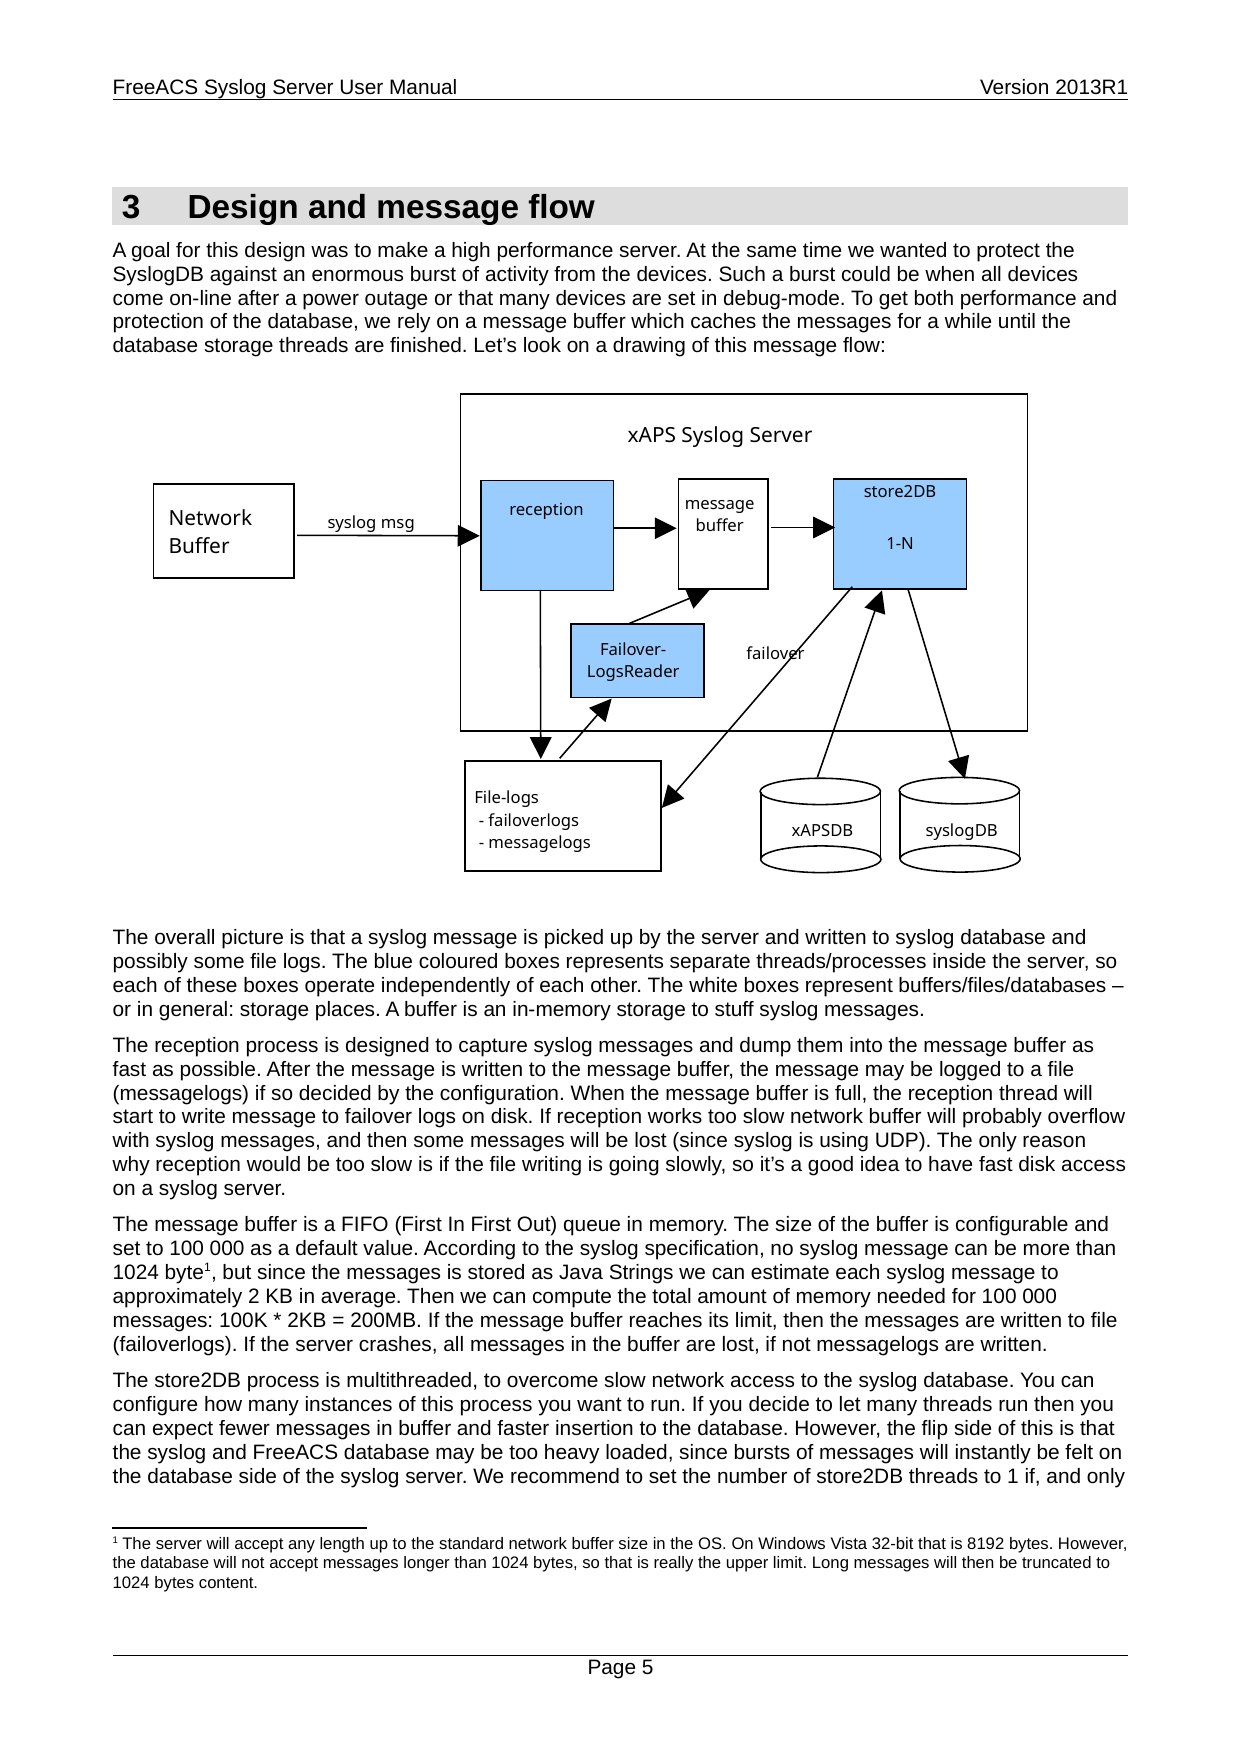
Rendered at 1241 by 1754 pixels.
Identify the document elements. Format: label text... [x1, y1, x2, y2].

text The overall picture is that a syslog message is picked up by the server and written to syslog database and possibly some file logs. The blue coloured boxes represents separate threads/processes inside the server, so each of these boxes operate independently of each other. The white boxes represent buffers/files/databases – or in general: storage places. A buffer is an in-memory storage to stuff syslog messages. [112, 924, 1128, 1020]
text A goal for this design was to make a high performance server. At the same time we wanted to protect the SyslogDB against an enormous burst of activity from the devices. Such a burst could be when all devices come on-line after a power outage or that many devices are set in debug-mode. To get both performance and protection of the database, we rely on a message buffer which caches the messages for a while until the database storage threads are finished. Let’s look on a drawing of this message flow: [112, 237, 1128, 913]
text The store2DB process is multithreaded, to overcome slow network access to the syslog database. You can configure how many instances of this process you want to run. If you decide to let many threads run then you can expect fewer messages in buffer and faster insertion to the database. However, the flip side of this is that the syslog and FreeACS database may be too heavy loaded, since bursts of messages will instantly be felt on the database side of the syslog server. We recommend to set the number of store2DB threads to 1 if, and only [112, 1368, 1128, 1488]
subtitle Design and message flow [112, 187, 1128, 225]
text The server will accept any length up to the standard network buffer size in the OS. On Windows Vista 32-bit that is 8192 bytes. However, the database will not accept messages longer than 1024 bytes, so that is really the upper limit. Long messages will then be truncated to 1024 bytes content. [112, 1534, 1128, 1592]
text The reception process is designed to capture syslog messages and dump them into the message buffer as fast as possible. After the message is written to the message buffer, the message may be logged to a file (messagelogs) if so decided by the configuration. When the message buffer is full, the reception thread will start to write message to failover logs on disk. If reception works too slow network buffer will probably overflow with syslog messages, and then some messages will be lost (since syslog is using UDP). The only reason why reception would be too slow is if the file writing is going slowly, so it’s a good idea to have fast disk access on a syslog server. [112, 1032, 1128, 1200]
text The message buffer is a FIFO (First In First Out) queue in memory. The size of the buffer is configurable and set to 100 000 as a default value. According to the syslog specification, no syslog message can be more than 1024 byte, but since the messages is stored as Java Strings we can estimate each syslog message to approximately 2 KB in average. Then we can compute the total amount of memory needed for 100 000 messages: 100K * 2KB = 200MB. If the message buffer reaches its limit, then the messages are written to file (failoverlogs). If the server crashes, all messages in the buffer are lost, if not messagelogs are written. [112, 1212, 1128, 1356]
